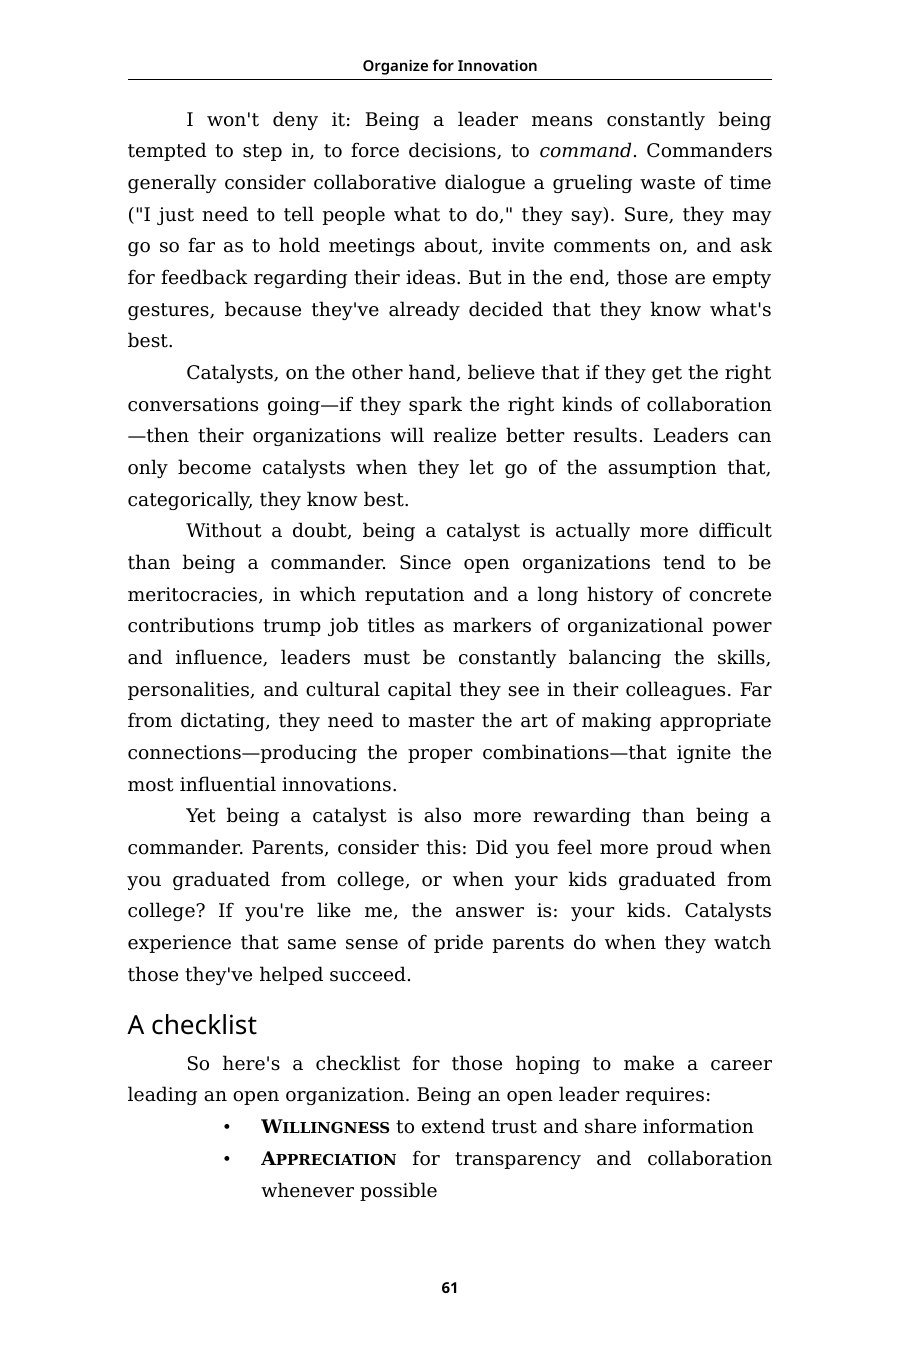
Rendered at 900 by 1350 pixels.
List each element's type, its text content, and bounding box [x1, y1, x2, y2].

text Without a doubt, being a catalyst is actually more difficult than being a commander. Since open organizations tend to be meritocracies, in which reputation and a long history of concrete contributions trump job titles as markers of organizational power and influence, leaders must be constantly balancing the skills, personalities, and cultural capital they see in their colleagues. Far from dictating, they need to master the art of making appropriate connections—producing the proper combinations—that ignite the most influential innovations. [127, 520, 772, 796]
list Appreciation for transparency and collaboration whenever possible [223, 1148, 772, 1202]
text So here's a checklist for those hoping to make a career leading an open organization. Being an open leader requires: [127, 1053, 772, 1106]
text Yet being a catalyst is also more rewarding than being a commander. Parents, consider this: Did you feel more proud when you graduated from college, or when your kids graduated from college? If you're like me, the answer is: your kids. Catalysts experience that same sense of pride parents do when they watch those they've helped succeed. [127, 805, 772, 986]
text Catalysts, on the other hand, believe that if they get the right conversations going—if they spark the right kinds of collaboration—then their organizations will realize better results. Leaders can only become catalysts when they let go of the assumption that, categorically, they know best. [127, 362, 772, 511]
list Willingness to extend trust and share information [223, 1116, 772, 1138]
subtitle A checklist [127, 1010, 772, 1040]
text I won't deny it: Being a leader means constantly being tempted to step in, to force decisions, to command. Commanders generally consider collaborative dialogue a grueling waste of time ("I just need to tell people what to do," they say). Sure, they may go so far as to hold meetings about, invite comments on, and ask for feedback regarding their ideas. But in the end, those are empty gestures, because they've already decided that they know what's best. [127, 109, 772, 352]
